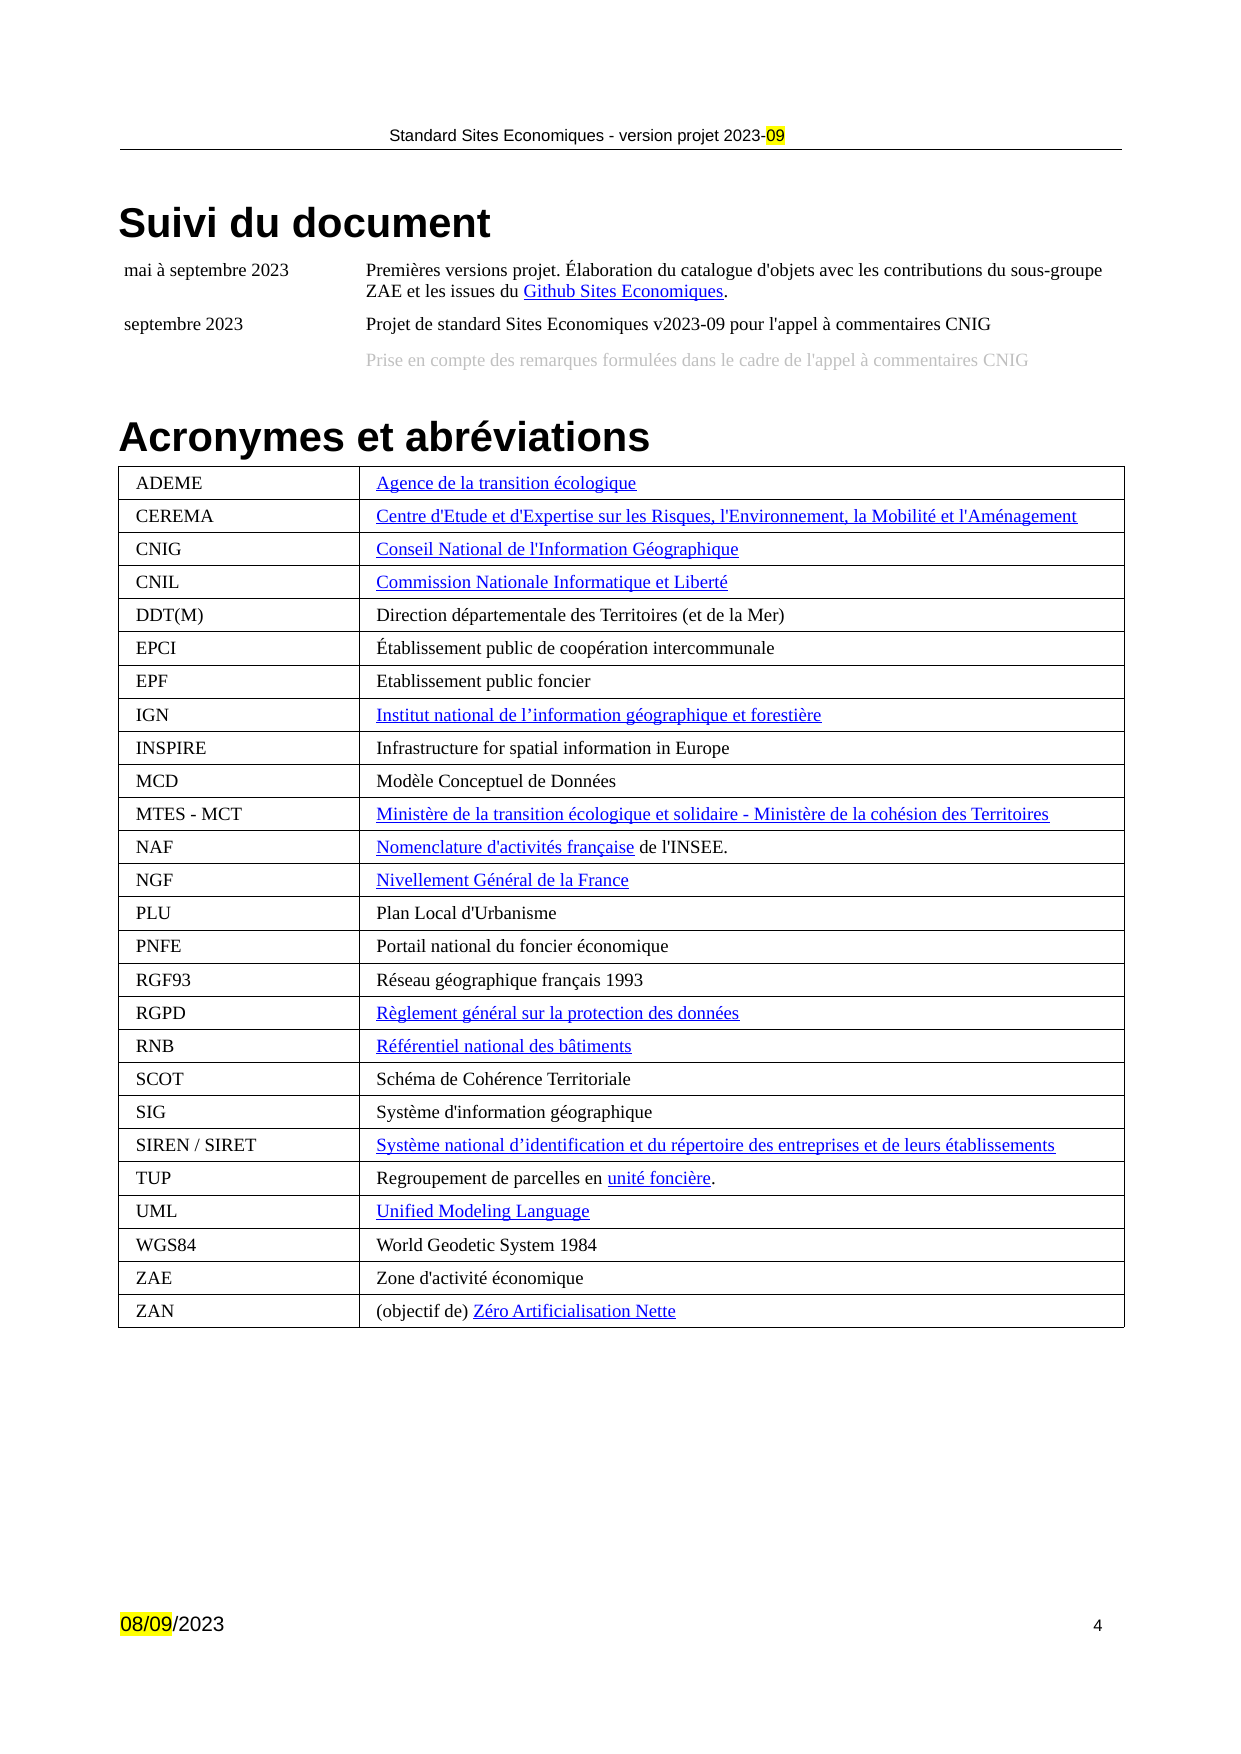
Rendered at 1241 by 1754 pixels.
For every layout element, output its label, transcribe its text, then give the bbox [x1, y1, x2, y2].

table_cell Modèle Conceptuel de Données [360, 765, 1124, 797]
table_header mai à septembre 2023 [118, 253, 354, 307]
table_cell MTES - MCT [119, 798, 359, 830]
table_cell EPF [119, 666, 359, 698]
table_cell Règlement général sur la protection des données [360, 997, 1124, 1029]
text Suivi du document [118, 199, 1116, 247]
table_cell Réseau géographique français 1993 [360, 964, 1124, 996]
table_cell Centre d'Etude et d'Expertise sur les Risques, l'Environnement, la Mobilité et l'Aménagement [360, 500, 1124, 532]
table_cell Commission Nationale Informatique et Liberté [360, 566, 1124, 598]
table_header Agence de la transition écologique [360, 467, 1124, 499]
table_cell INSPIRE [119, 732, 359, 764]
table_cell Schéma de Cohérence Territoriale [360, 1063, 1124, 1095]
table_cell ZAN [119, 1295, 359, 1327]
table_cell Institut national de l’information géographique et forestière [360, 699, 1124, 731]
table_cell Infrastructure for spatial information in Europe [360, 732, 1124, 764]
table_cell SCOT [119, 1063, 359, 1095]
table_cell Conseil National de l'Information Géographique [360, 533, 1124, 565]
table_cell RGF93 [119, 964, 359, 996]
table_cell DDT(M) [119, 599, 359, 631]
table_cell Direction départementale des Territoires (et de la Mer) [360, 599, 1124, 631]
table_cell PNFE [119, 931, 359, 963]
table_cell CNIL [119, 566, 359, 598]
text Acronymes et abréviations [118, 412, 1116, 460]
table_cell Regroupement de parcelles en unité foncière. [360, 1162, 1124, 1194]
table_cell SIREN / SIRET [119, 1129, 359, 1161]
table_cell Référentiel national des bâtiments [360, 1030, 1124, 1062]
table_cell Unified Modeling Language [360, 1196, 1124, 1228]
table_cell RNB [119, 1030, 359, 1062]
table_cell TUP [119, 1162, 359, 1194]
table_header ADEME [119, 467, 359, 499]
table_cell Nomenclature d'activités française de l'INSEE. [360, 831, 1124, 863]
table_cell Prise en compte des remarques formulées dans le cadre de l'appel à commentaires CNIG [354, 343, 1122, 379]
table_cell World Geodetic System 1984 [360, 1229, 1124, 1261]
table_cell ZAE [119, 1262, 359, 1294]
table_cell UML [119, 1196, 359, 1228]
table_cell (objectif de) Zéro Artificialisation Nette [360, 1295, 1124, 1327]
table_cell EPCI [119, 632, 359, 664]
table_cell Plan Local d'Urbanisme [360, 897, 1124, 929]
table_header Premières versions projet. Élaboration du catalogue d'objets avec les contributions du sous-groupe ZAE et les issues du Github Sites Economiques. [354, 253, 1122, 307]
table_cell MCD [119, 765, 359, 797]
table_cell septembre 2023 [118, 307, 354, 343]
table_cell Système d'information géographique [360, 1096, 1124, 1128]
table_cell Etablissement public foncier [360, 666, 1124, 698]
table_cell NGF [119, 864, 359, 896]
table_cell CNIG [119, 533, 359, 565]
table_cell Projet de standard Sites Economiques v2023-09 pour l'appel à commentaires CNIG [354, 307, 1122, 343]
table_cell NAF [119, 831, 359, 863]
table_cell CEREMA [119, 500, 359, 532]
table_cell RGPD [119, 997, 359, 1029]
table_cell SIG [119, 1096, 359, 1128]
table_cell Portail national du foncier économique [360, 931, 1124, 963]
table_cell Établissement public de coopération intercommunale [360, 632, 1124, 664]
table_cell Ministère de la transition écologique et solidaire - Ministère de la cohésion des Territoires [360, 798, 1124, 830]
table_cell WGS84 [119, 1229, 359, 1261]
table_cell [118, 343, 354, 379]
table_cell Zone d'activité économique [360, 1262, 1124, 1294]
table_cell IGN [119, 699, 359, 731]
table_cell Système national d’identification et du répertoire des entreprises et de leurs établissements [360, 1129, 1124, 1161]
table_cell PLU [119, 897, 359, 929]
table_cell Nivellement Général de la France [360, 864, 1124, 896]
